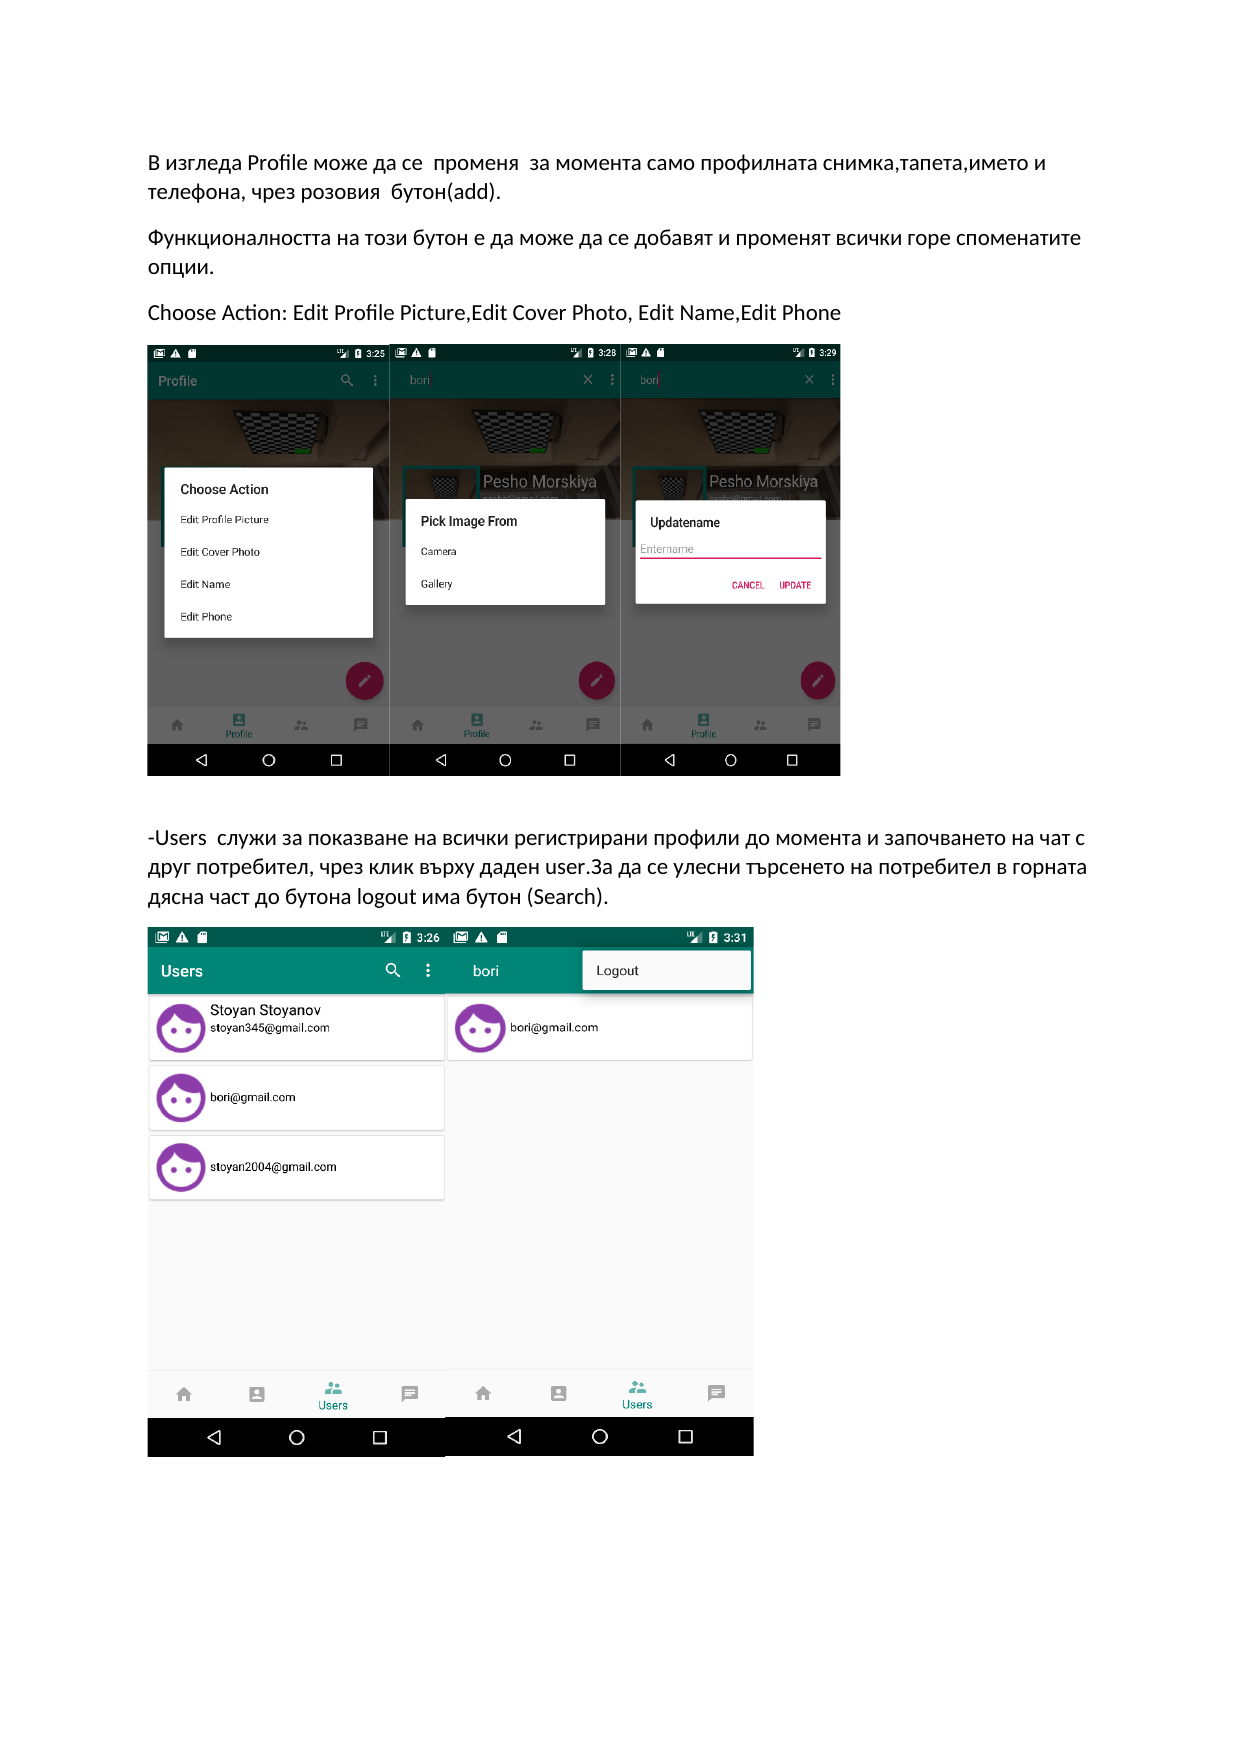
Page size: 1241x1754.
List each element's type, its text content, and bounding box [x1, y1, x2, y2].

text -Users служи за показване на всички регистрирани профили до момента и започването на чат с друг потребител, чрез клик върху даден user.За да се улесни търсенето на потребител в горната дясна част до бутона logout има бутон (Search). [148, 823, 1093, 910]
text Choose Action: Edit Profile Picture,Edit Cover Photo, Edit Name,Edit Phone [148, 298, 1093, 326]
text Функционалността на този бутон е да може да се добавят и променят всички горе споменатите опции. [148, 223, 1093, 280]
text В изгледа Profile може да се променя за момента само профилната снимка,тапета,името и телефона, чрез розовия бутон(add). [148, 148, 1093, 205]
